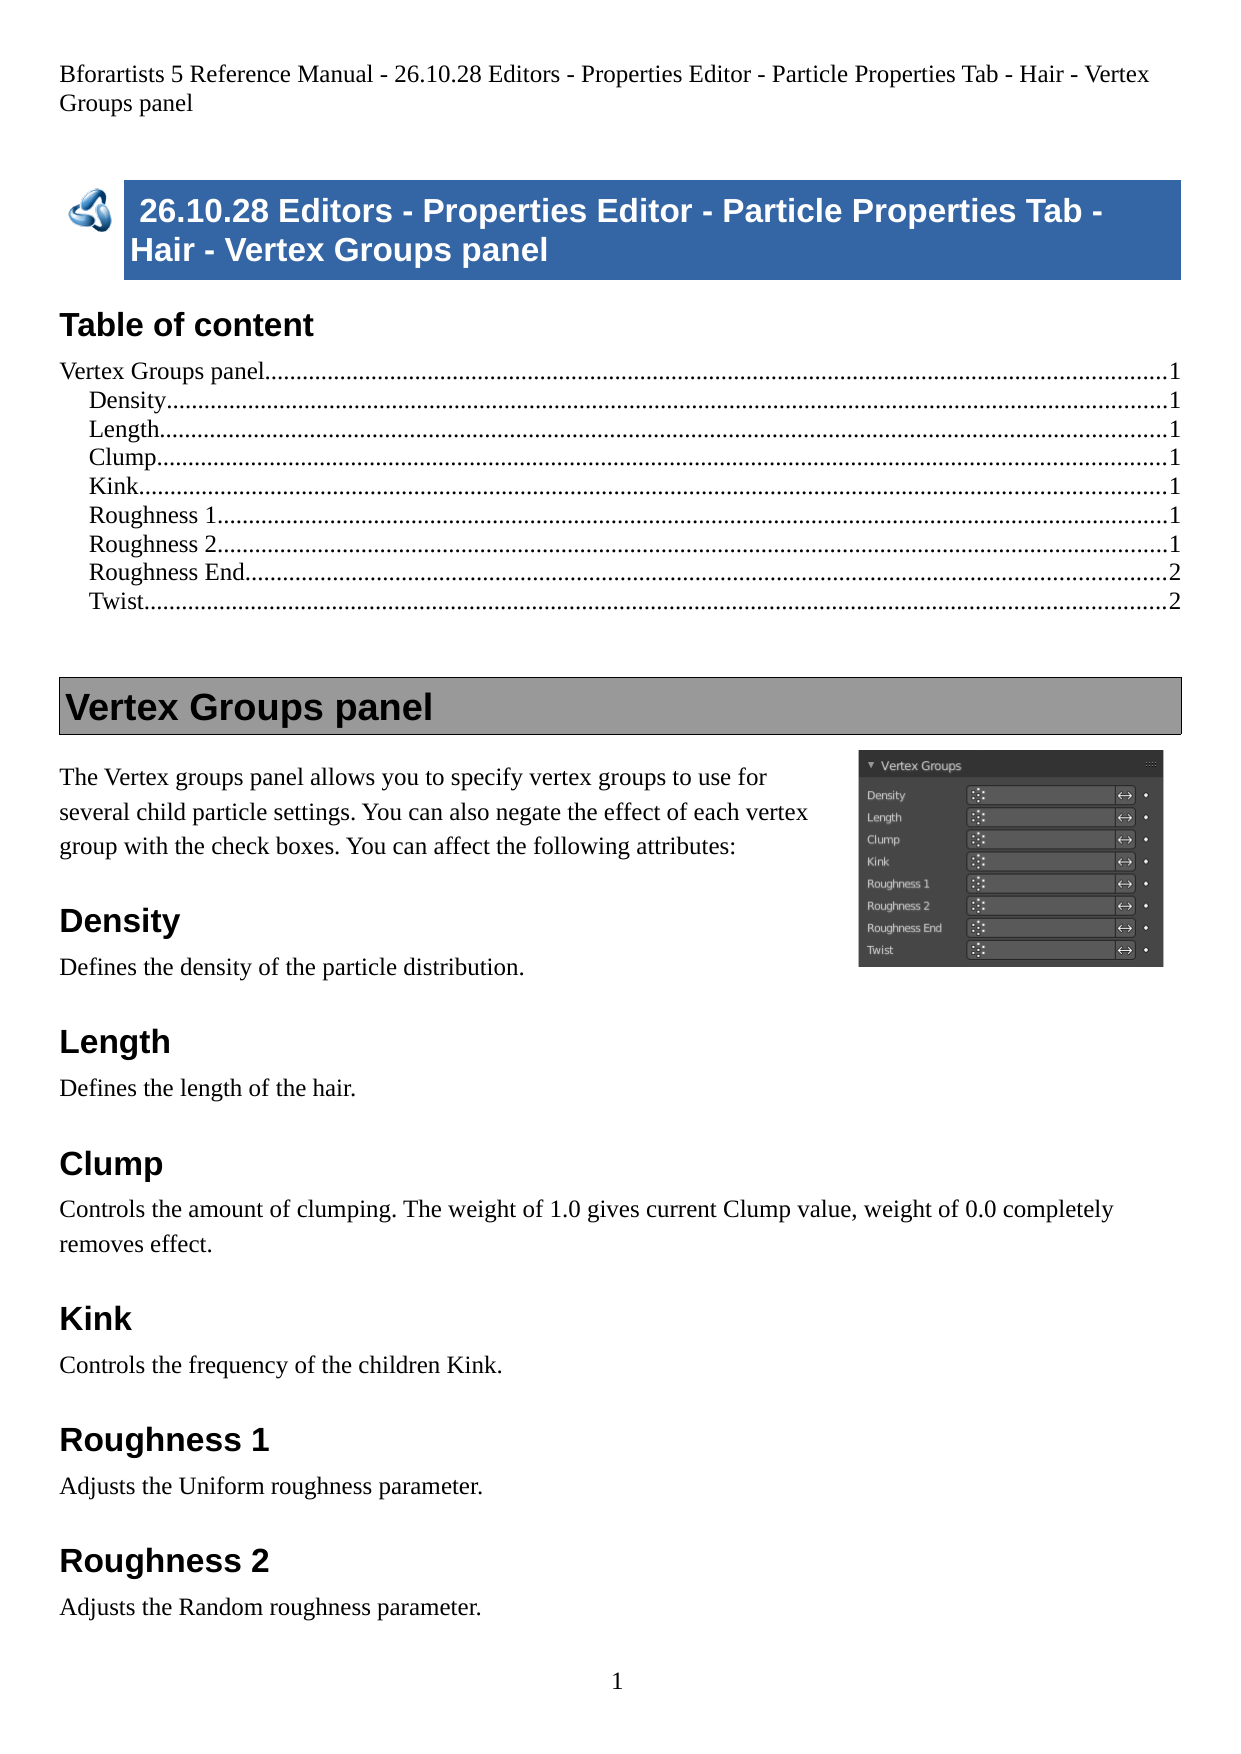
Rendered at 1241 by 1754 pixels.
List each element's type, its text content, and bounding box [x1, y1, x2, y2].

table_header Vertex Groups panel [60, 678, 1181, 734]
subtitle Roughness 1 [59, 1420, 1181, 1459]
text Defines the length of the hair. [59, 1073, 1181, 1102]
text Controls the frequency of the children Kink. [59, 1350, 1181, 1379]
text Adjusts the Uniform roughness parameter. [59, 1471, 1181, 1500]
text Twist 2 [88, 586, 1181, 615]
subtitle Table of content [59, 305, 1181, 344]
subtitle Kink [59, 1299, 1181, 1338]
subtitle Density [59, 901, 858, 940]
text Kink 1 [88, 471, 1181, 500]
text The Vertex groups panel allows you to specify vertex groups to use for several child particle settings. You can also negate the effect of each vertex group with the check boxes. You can affect the following attributes: [59, 762, 858, 860]
text Defines the density of the particle distribution. [59, 952, 1181, 981]
text Adjusts the Random roughness parameter. [59, 1592, 1181, 1621]
text Roughness 2 1 [88, 529, 1181, 557]
text Roughness End 2 [88, 557, 1181, 586]
text Controls the amount of clumping. The weight of 1.0 gives current Clump value, weight of 0.0 completely removes effect. [59, 1194, 1181, 1258]
subtitle Length [59, 1022, 1181, 1061]
text Density 1 [88, 385, 1181, 414]
text Roughness 1 1 [88, 500, 1181, 529]
subtitle [1164, 901, 1181, 940]
picture [65, 185, 114, 235]
subtitle Roughness 2 [59, 1541, 1181, 1580]
table_header 26.10.28 Editors - Properties Editor - Particle Properties Tab - Hair - Vertex Groups panel [124, 180, 1181, 280]
text Length 1 [88, 414, 1181, 442]
subtitle Clump [59, 1143, 1181, 1182]
picture [858, 750, 1164, 967]
table_header [59, 180, 124, 280]
text Clump 1 [88, 442, 1181, 471]
text Vertex Groups panel 1 [59, 356, 1181, 385]
